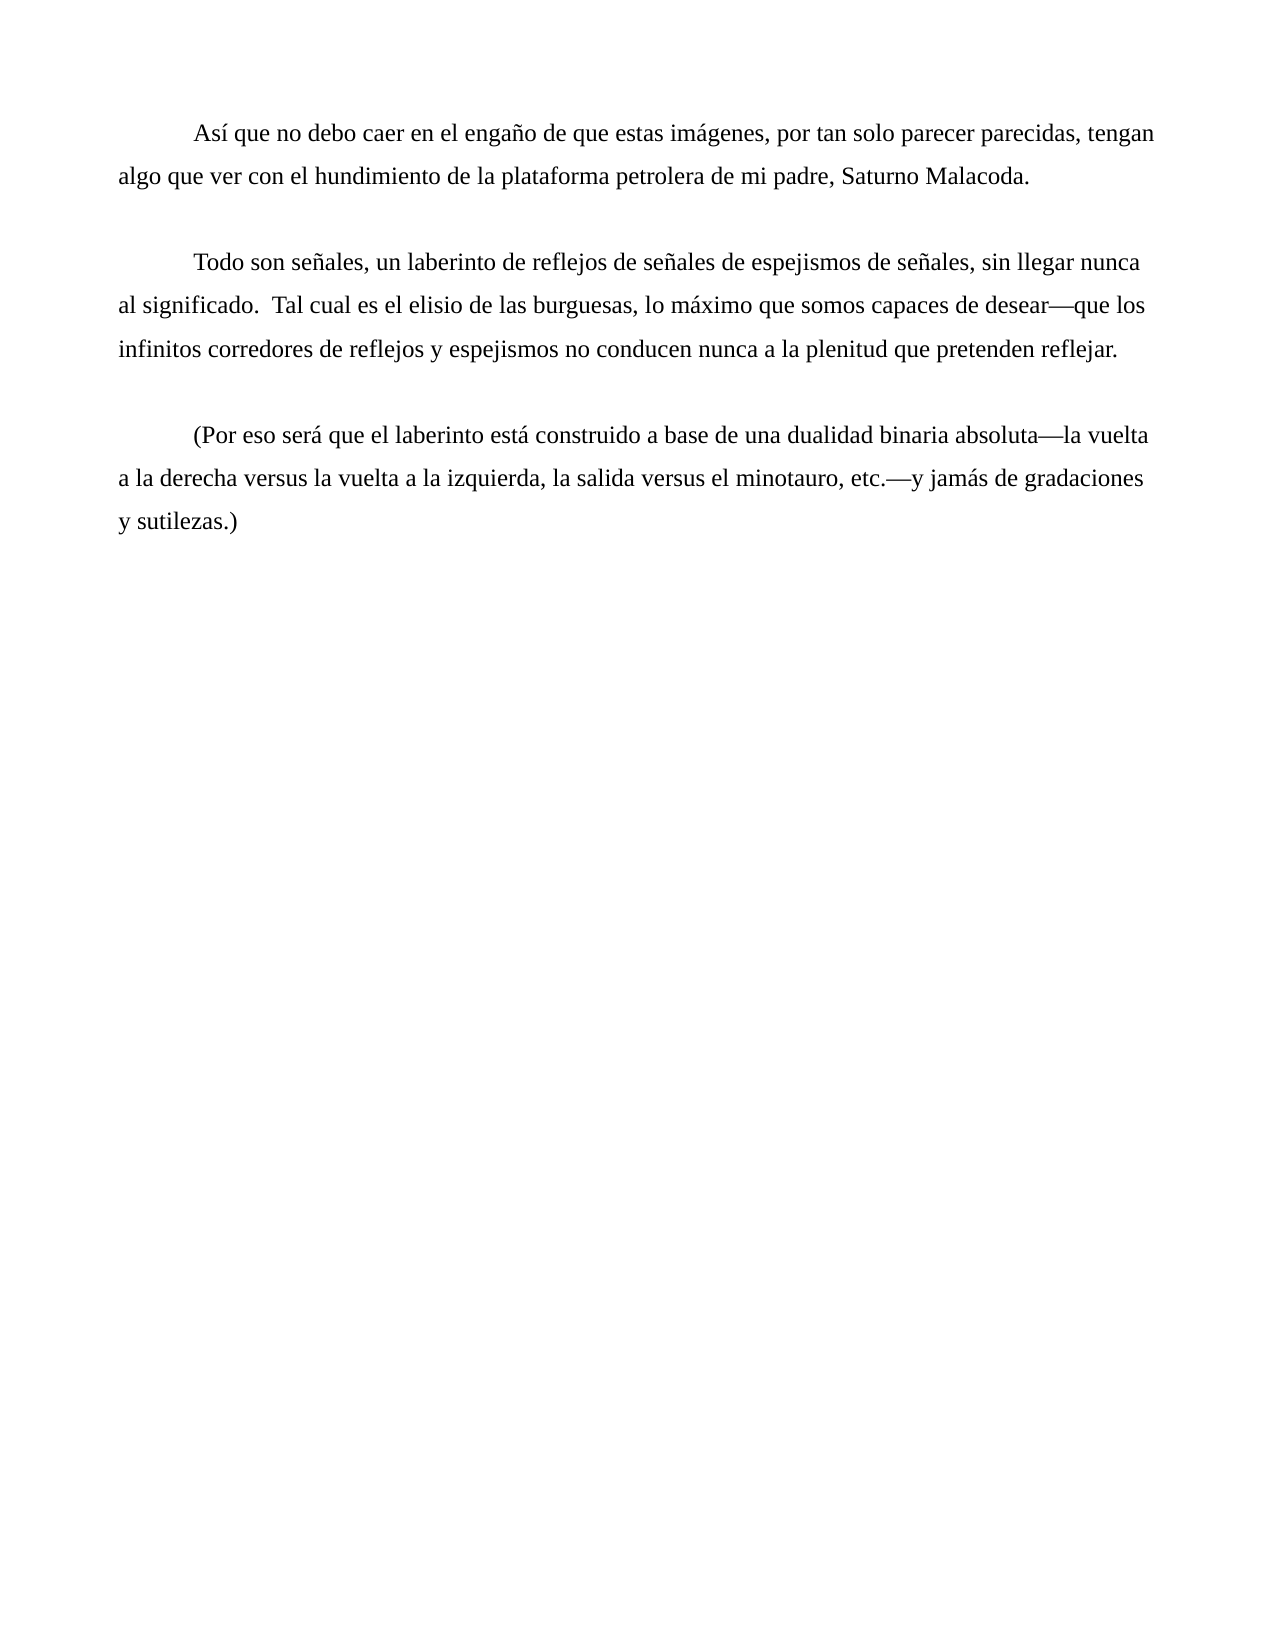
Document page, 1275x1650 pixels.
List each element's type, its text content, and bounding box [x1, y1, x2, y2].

text Todo son señales, un laberinto de reflejos de señales de espejismos de señales, sin llegar nunca al significado. Tal cual es el elisio de las burguesas, lo máximo que somos capaces de desear—que los infinitos corredores de reflejos y espejismos no conducen nunca a la plenitud que pretenden reflejar. [118, 247, 1157, 362]
text (Por eso será que el laberinto está construido a base de una dualidad binaria absoluta—la vuelta a la derecha versus la vuelta a la izquierda, la salida versus el minotauro, etc.—y jamás de gradaciones y sutilezas.) [118, 420, 1157, 535]
text Así que no debo caer en el engaño de que estas imágenes, por tan solo parecer parecidas, tengan algo que ver con el hundimiento de la plataforma petrolera de mi padre, Saturno Malacoda. [118, 118, 1157, 190]
